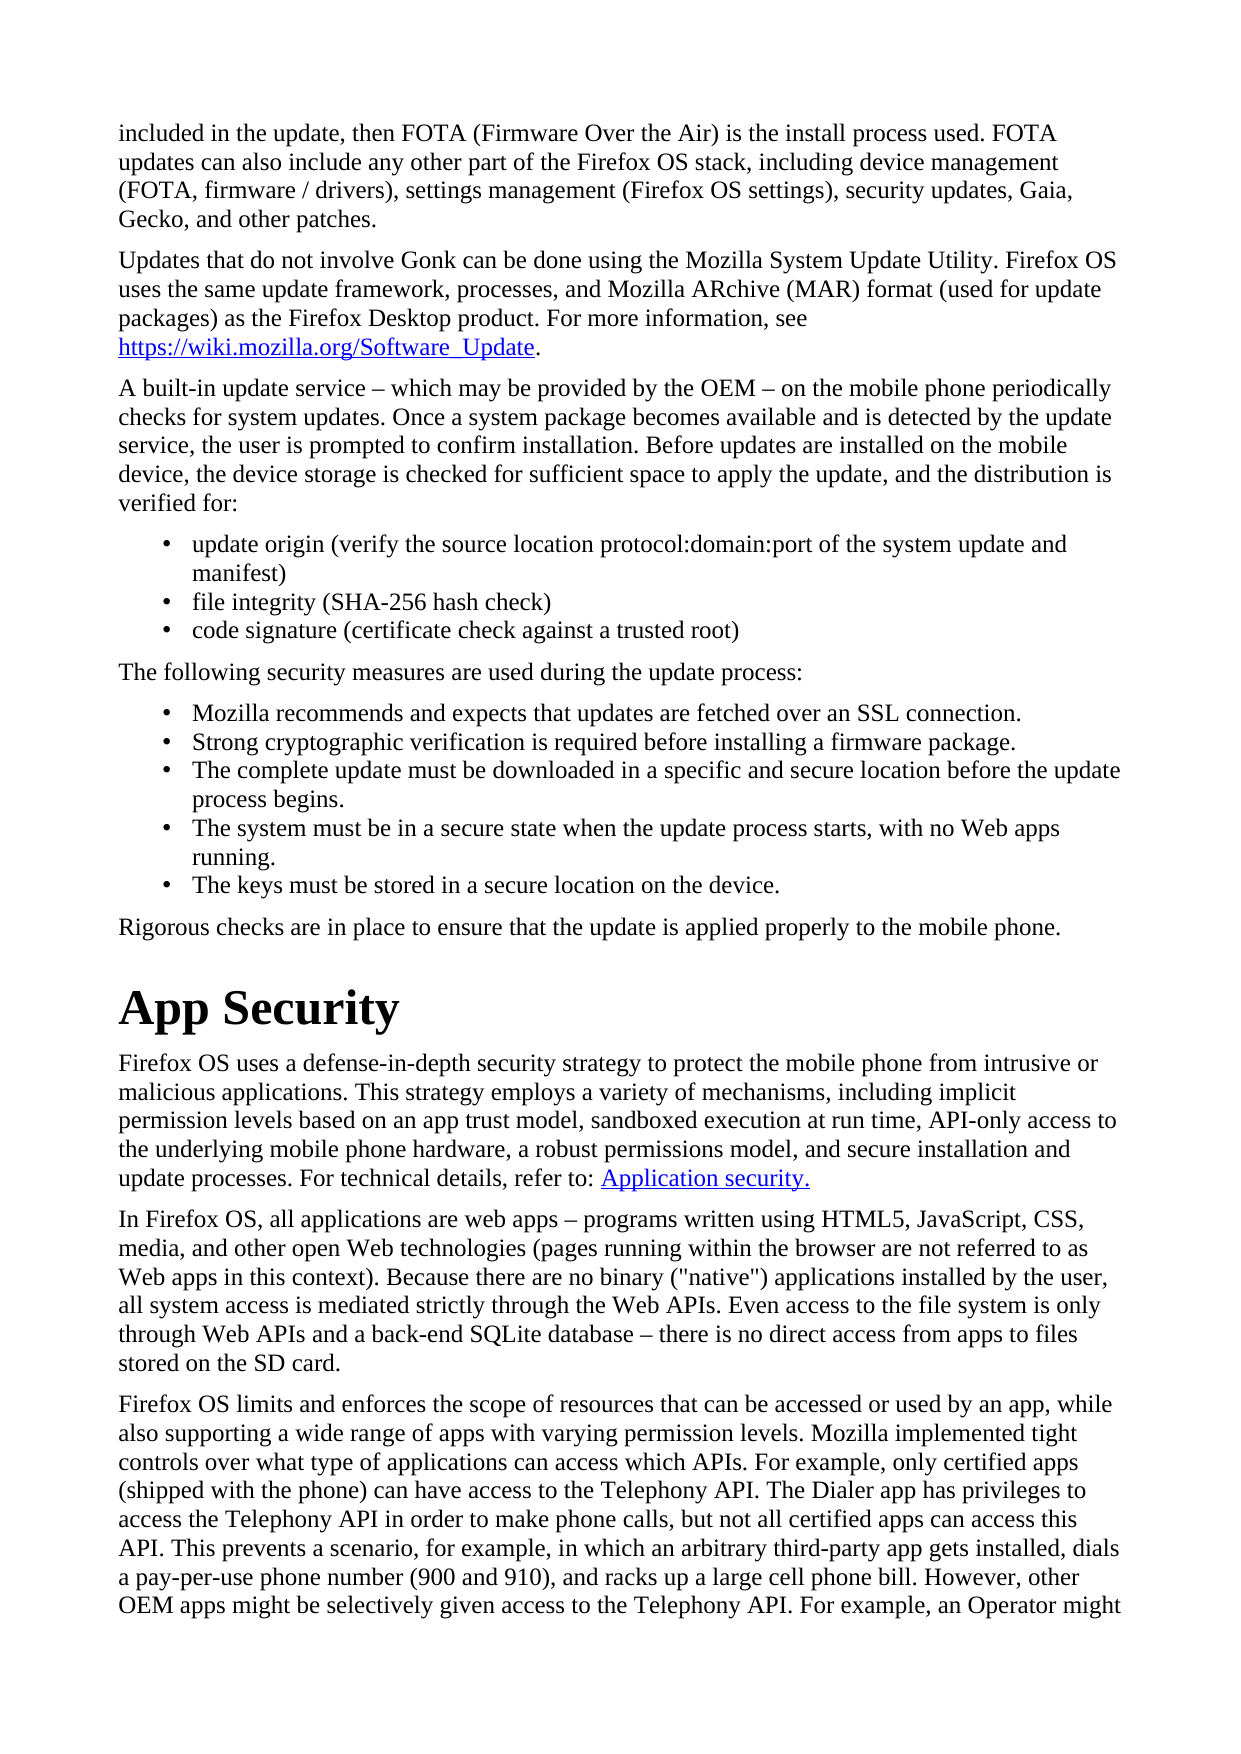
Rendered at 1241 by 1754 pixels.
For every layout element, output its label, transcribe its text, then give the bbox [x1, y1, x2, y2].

list The keys must be stored in a secure location on the device. [162, 871, 1122, 899]
text App Security [118, 978, 1122, 1036]
list file integrity (SHA-256 hash check) [162, 587, 1122, 616]
text included in the update, then FOTA (Firmware Over the Air) is the install process used. FOTA updates can also include any other part of the Firefox OS stack, including device management (FOTA, firmware / drivers), settings management (Firefox OS settings), security updates, Gaia, Gecko, and other patches. [118, 118, 1122, 233]
text In Firefox OS, all applications are web apps – programs written using HTML5, JavaScript, CSS, media, and other open Web technologies (pages running within the browser are not referred to as Web apps in this context). Because there are no binary ("native") applications installed by the user, all system access is mediated strictly through the Web APIs. Even access to the file system is only through Web APIs and a back-end SQLite database – there is no direct access from apps to files stored on the SD card. [118, 1204, 1122, 1377]
list The complete update must be downloaded in a specific and secure location before the update process begins. [162, 756, 1122, 813]
list update origin (verify the source location protocol:domain:port of the system update and manifest) [162, 529, 1122, 587]
text A built-in update service – which may be provided by the OEM – on the mobile phone periodically checks for system updates. Once a system package becomes available and is detected by the update service, the user is prompted to confirm installation. Before updates are installed on the mobile device, the device storage is checked for sufficient space to apply the update, and the distribution is verified for: [118, 373, 1122, 517]
list The system must be in a secure state when the update process starts, with no Web apps running. [162, 813, 1122, 871]
text Firefox OS limits and enforces the scope of resources that can be accessed or used by an app, while also supporting a wide range of apps with varying permission levels. Mozilla implemented tight controls over what type of applications can access which APIs. For example, only certified apps (shipped with the phone) can have access to the Telephony API. The Dialer app has privileges to access the Telephony API in order to make phone calls, but not all certified apps can access this API. This prevents a scenario, for example, in which an arbitrary third-party app gets installed, dials a pay-per-use phone number (900 and 910), and racks up a large cell phone bill. However, other OEM apps might be selectively given access to the Telephony API. For example, an Operator might [118, 1389, 1122, 1619]
text Firefox OS uses a defense-in-depth security strategy to protect the mobile phone from intrusive or malicious applications. This strategy employs a variety of mechanisms, including implicit permission levels based on an app trust model, sandboxed execution at run time, API-only access to the underlying mobile phone hardware, a robust permissions model, and secure installation and update processes. For technical details, refer to: Application security. [118, 1048, 1122, 1192]
list code signature (certificate check against a trusted root) [162, 616, 1122, 644]
list Strong cryptographic verification is required before installing a firmware package. [162, 727, 1122, 756]
text Updates that do not involve Gonk can be done using the Mozilla System Update Utility. Firefox OS uses the same update framework, processes, and Mozilla ARchive (MAR) format (used for update packages) as the Firefox Desktop product. For more information, see https://wiki.mozilla.org/Software_Update. [118, 246, 1122, 361]
list Mozilla recommends and expects that updates are fetched over an SSL connection. [162, 698, 1122, 727]
text The following security measures are used during the update process: [118, 657, 1122, 686]
text Rigorous checks are in place to ensure that the update is applied properly to the mobile phone. [118, 912, 1122, 941]
